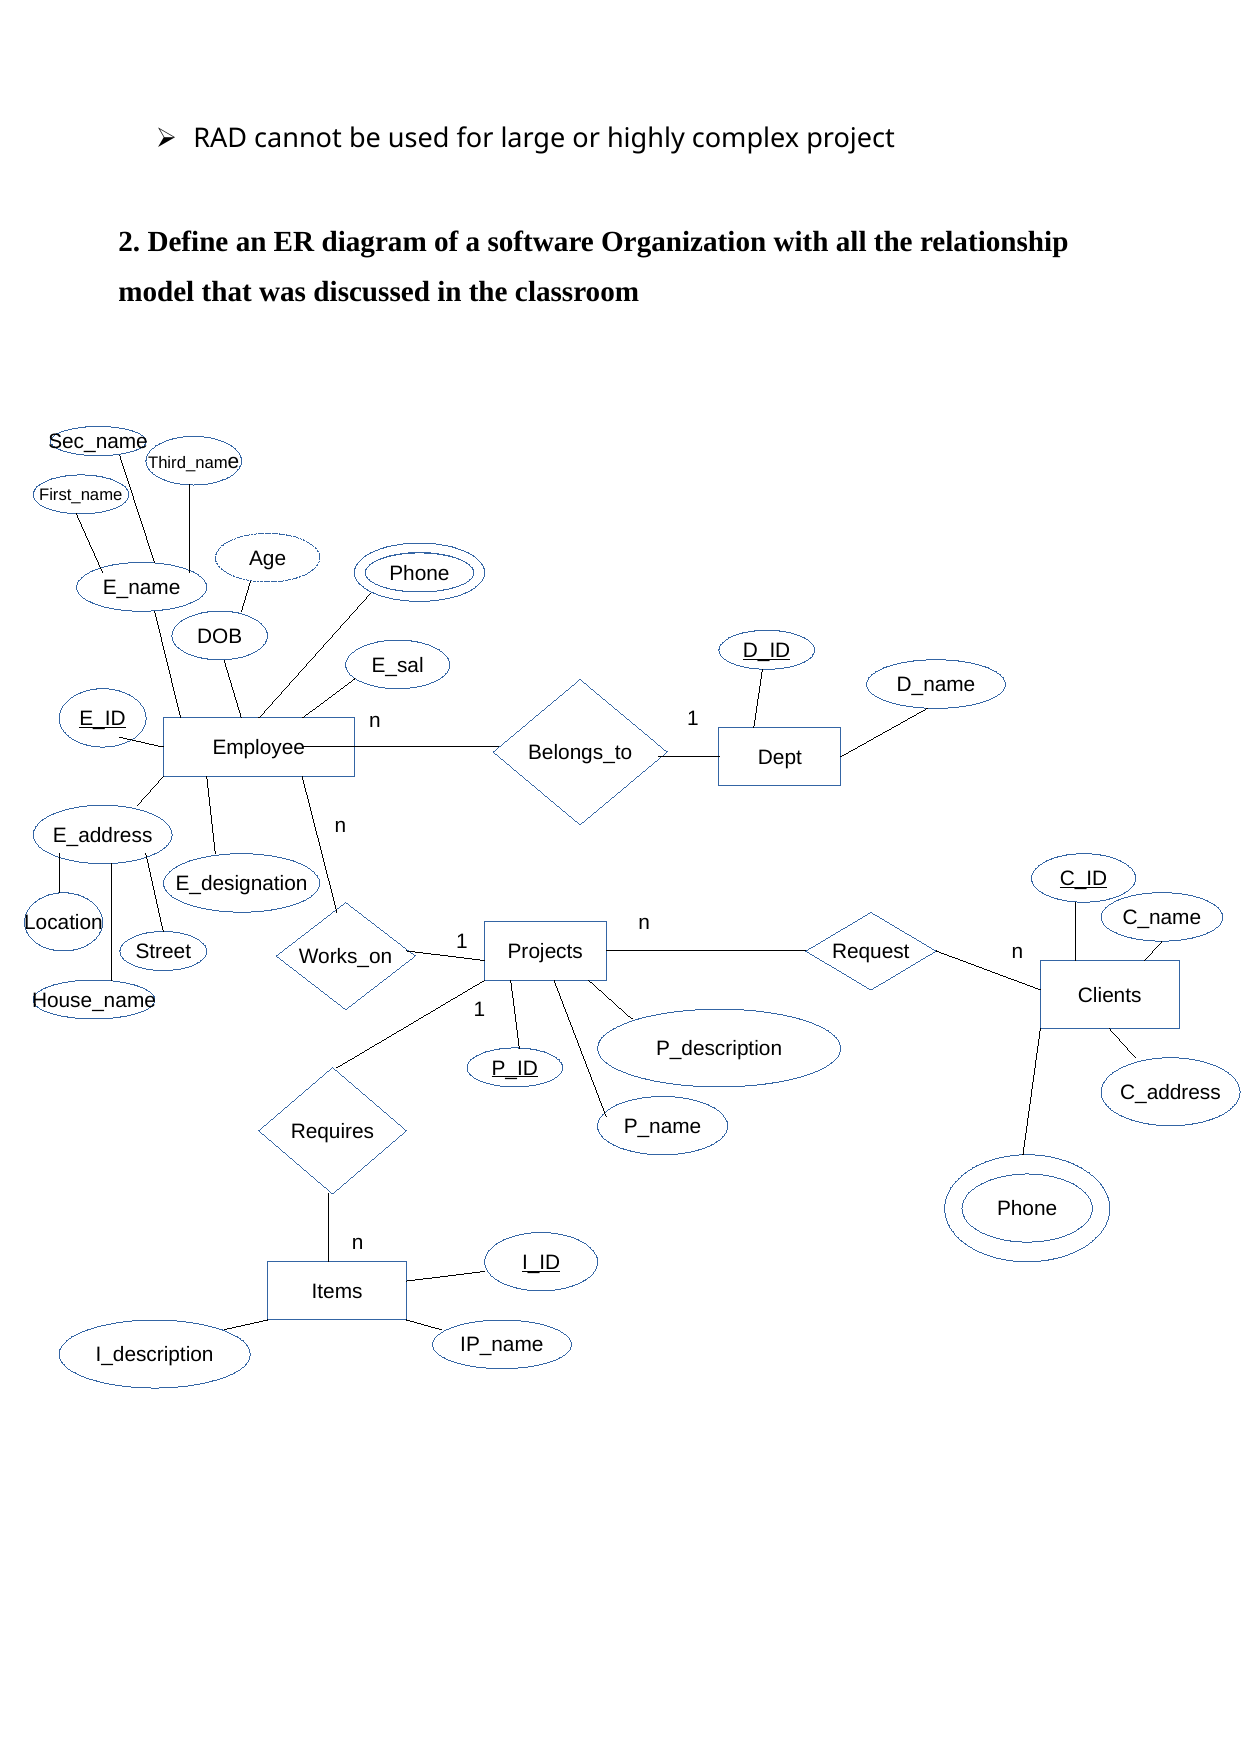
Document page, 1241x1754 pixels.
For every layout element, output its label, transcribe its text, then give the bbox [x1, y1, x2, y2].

list RAD cannot be used for large or highly complex project [156, 118, 1122, 155]
text 2. Define an ER diagram of a software Organization with all the relationship model that was discussed in the classroom [118, 224, 1122, 308]
